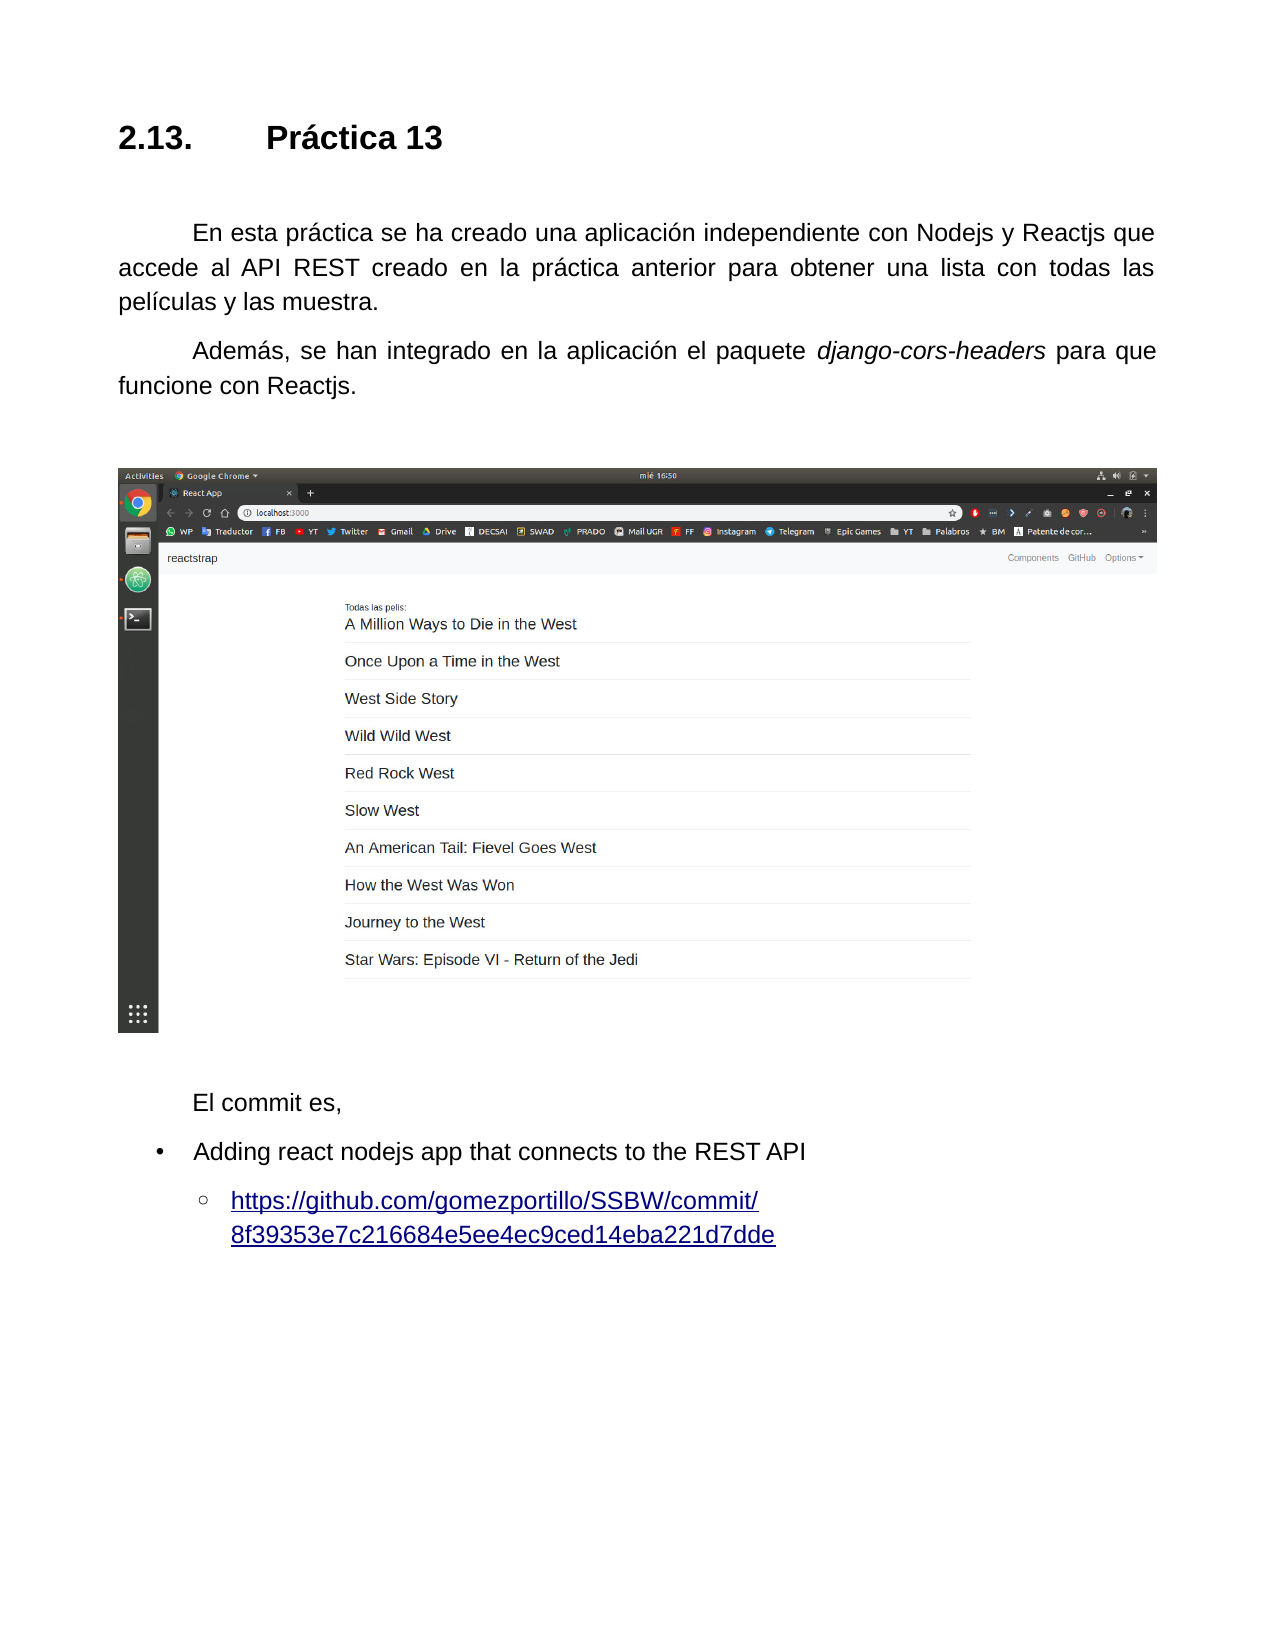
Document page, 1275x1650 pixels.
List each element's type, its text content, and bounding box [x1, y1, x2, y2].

text El commit es, [118, 1088, 1157, 1116]
list Adding react nodejs app that connects to the REST API [156, 1137, 1157, 1166]
subtitle 2.13. Práctica 13 [118, 118, 1157, 157]
picture [118, 468, 1157, 1033]
text Además, se han integrado en la aplicación el paquete django-cors-headers para que funcione con Reactjs. [118, 336, 1157, 399]
list https://github.com/gomezportillo/SSBW/commit/8f39353e7c216684e5ee4ec9ced14eba221d7dde [193, 1186, 1157, 1249]
text En esta práctica se ha creado una aplicación independiente con Nodejs y Reactjs que accede al API REST creado en la práctica anterior para obtener una lista con todas las películas y las muestra. [118, 218, 1157, 316]
